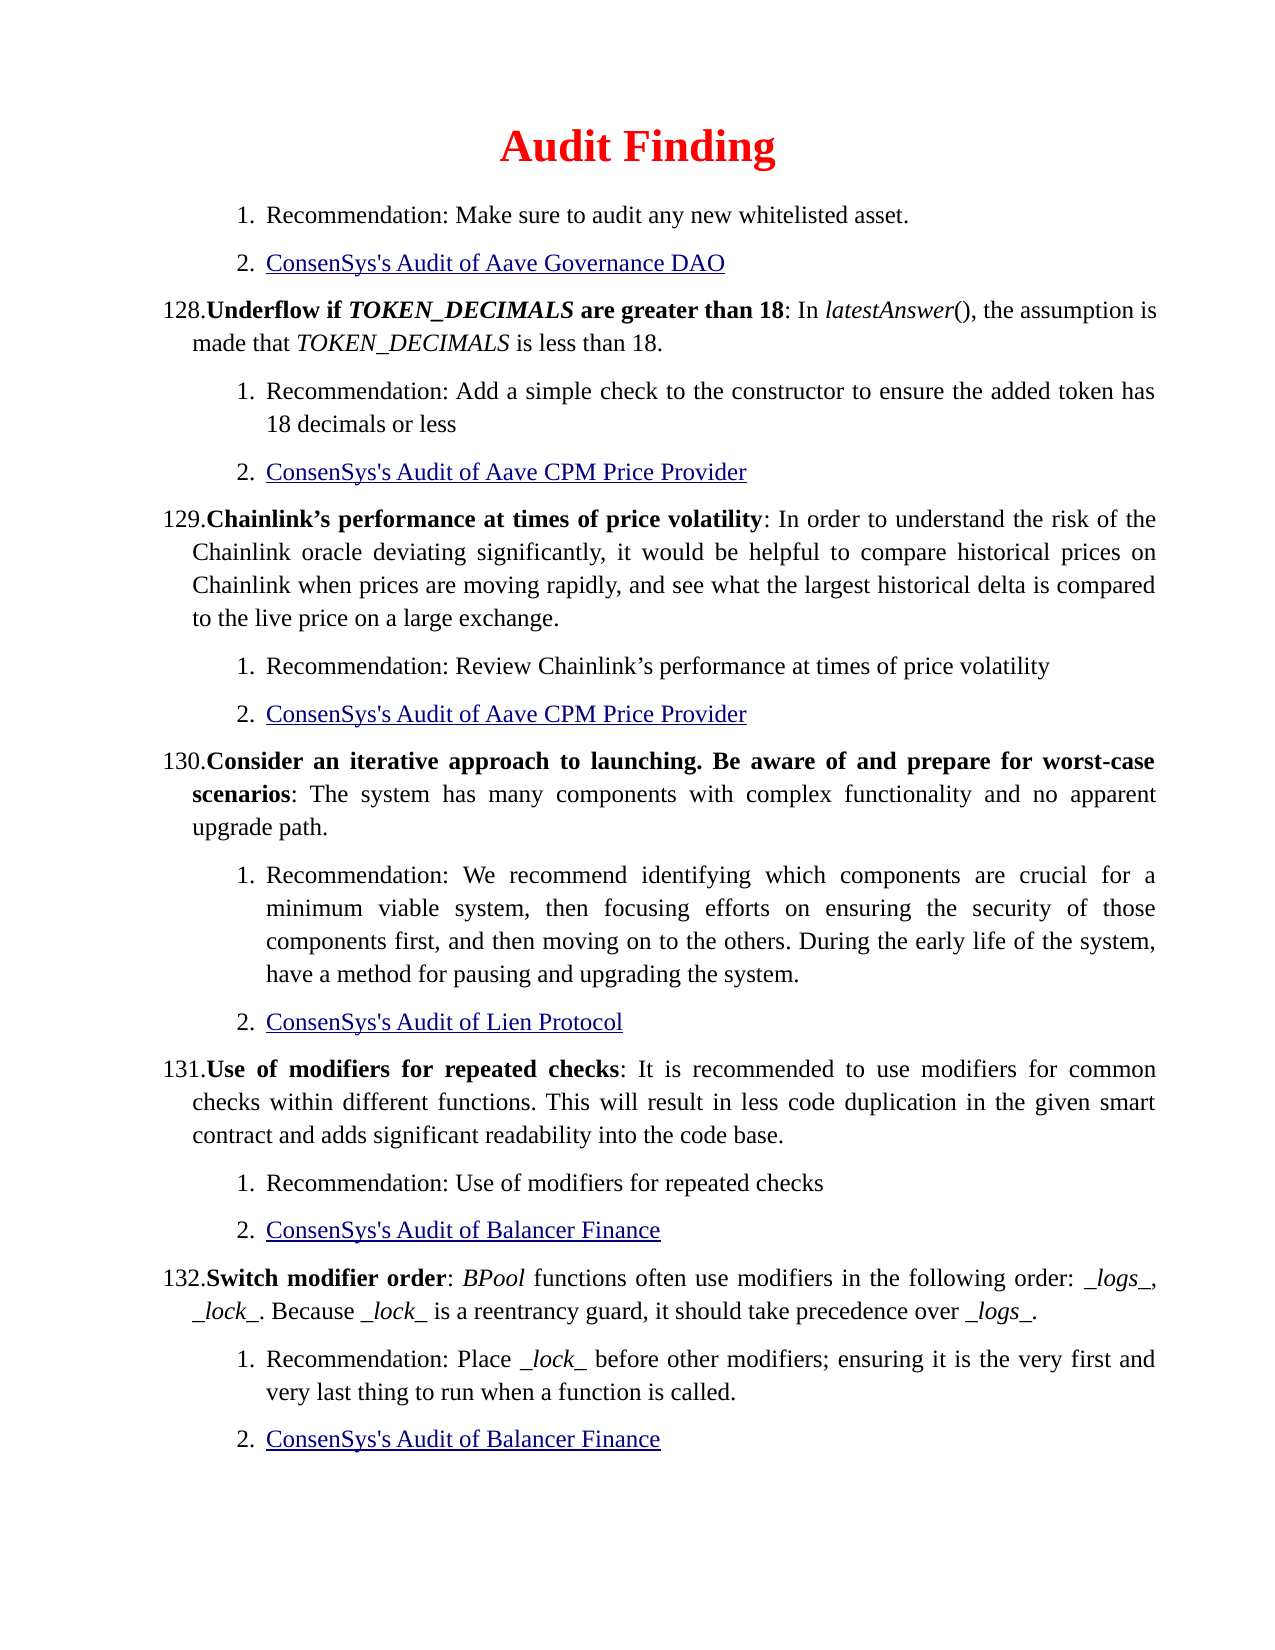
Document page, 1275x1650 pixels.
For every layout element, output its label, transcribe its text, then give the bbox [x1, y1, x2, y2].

list Recommendation: Review Chainlink’s performance at times of price volatility [236, 651, 1157, 680]
list Recommendation: Add a simple check to the constructor to ensure the added token has 18 decimals or less [236, 376, 1157, 438]
list Recommendation: We recommend identifying which components are crucial for a minimum viable system, then focusing efforts on ensuring the security of those components first, and then moving on to the others. During the early life of the system, have a method for pausing and upgrading the system. [236, 860, 1157, 988]
list Recommendation: Place _lock_ before other modifiers; ensuring it is the very first and very last thing to run when a function is called. [236, 1344, 1157, 1405]
list ConsenSys's Audit of Aave CPM Price Provider [236, 457, 1157, 486]
list Use of modifiers for repeated checks: It is recommended to use modifiers for common checks within different functions. This will result in less code duplication in the given smart contract and adds significant readability into the code base. [162, 1054, 1157, 1149]
list ConsenSys's Audit of Aave CPM Price Provider [236, 699, 1157, 727]
list ConsenSys's Audit of Lien Protocol [236, 1007, 1157, 1035]
list Switch modifier order: BPool functions often use modifiers in the following order: _logs_, _lock_. Because _lock_ is a reentrancy guard, it should take precedence over _logs_. [162, 1263, 1157, 1325]
list ConsenSys's Audit of Balancer Finance [236, 1424, 1157, 1453]
list Recommendation: Use of modifiers for repeated checks [236, 1168, 1157, 1197]
list ConsenSys's Audit of Aave Governance DAO [236, 248, 1157, 277]
list Chainlink’s performance at times of price volatility: In order to understand the risk of the Chainlink oracle deviating significantly, it would be helpful to compare historical prices on Chainlink when prices are moving rapidly, and see what the largest historical delta is compared to the live price on a large exchange. [162, 504, 1157, 632]
list Underflow if TOKEN_DECIMALS are greater than 18: In latestAnswer(), the assumption is made that TOKEN_DECIMALS is less than 18. [162, 296, 1157, 357]
list Consider an iterative approach to launching. Be aware of and prepare for worst-case scenarios: The system has many components with complex functionality and no apparent upgrade path. [162, 746, 1157, 841]
list Recommendation: Make sure to audit any new whitelisted asset. [236, 200, 1157, 229]
list ConsenSys's Audit of Balancer Finance [236, 1215, 1157, 1244]
